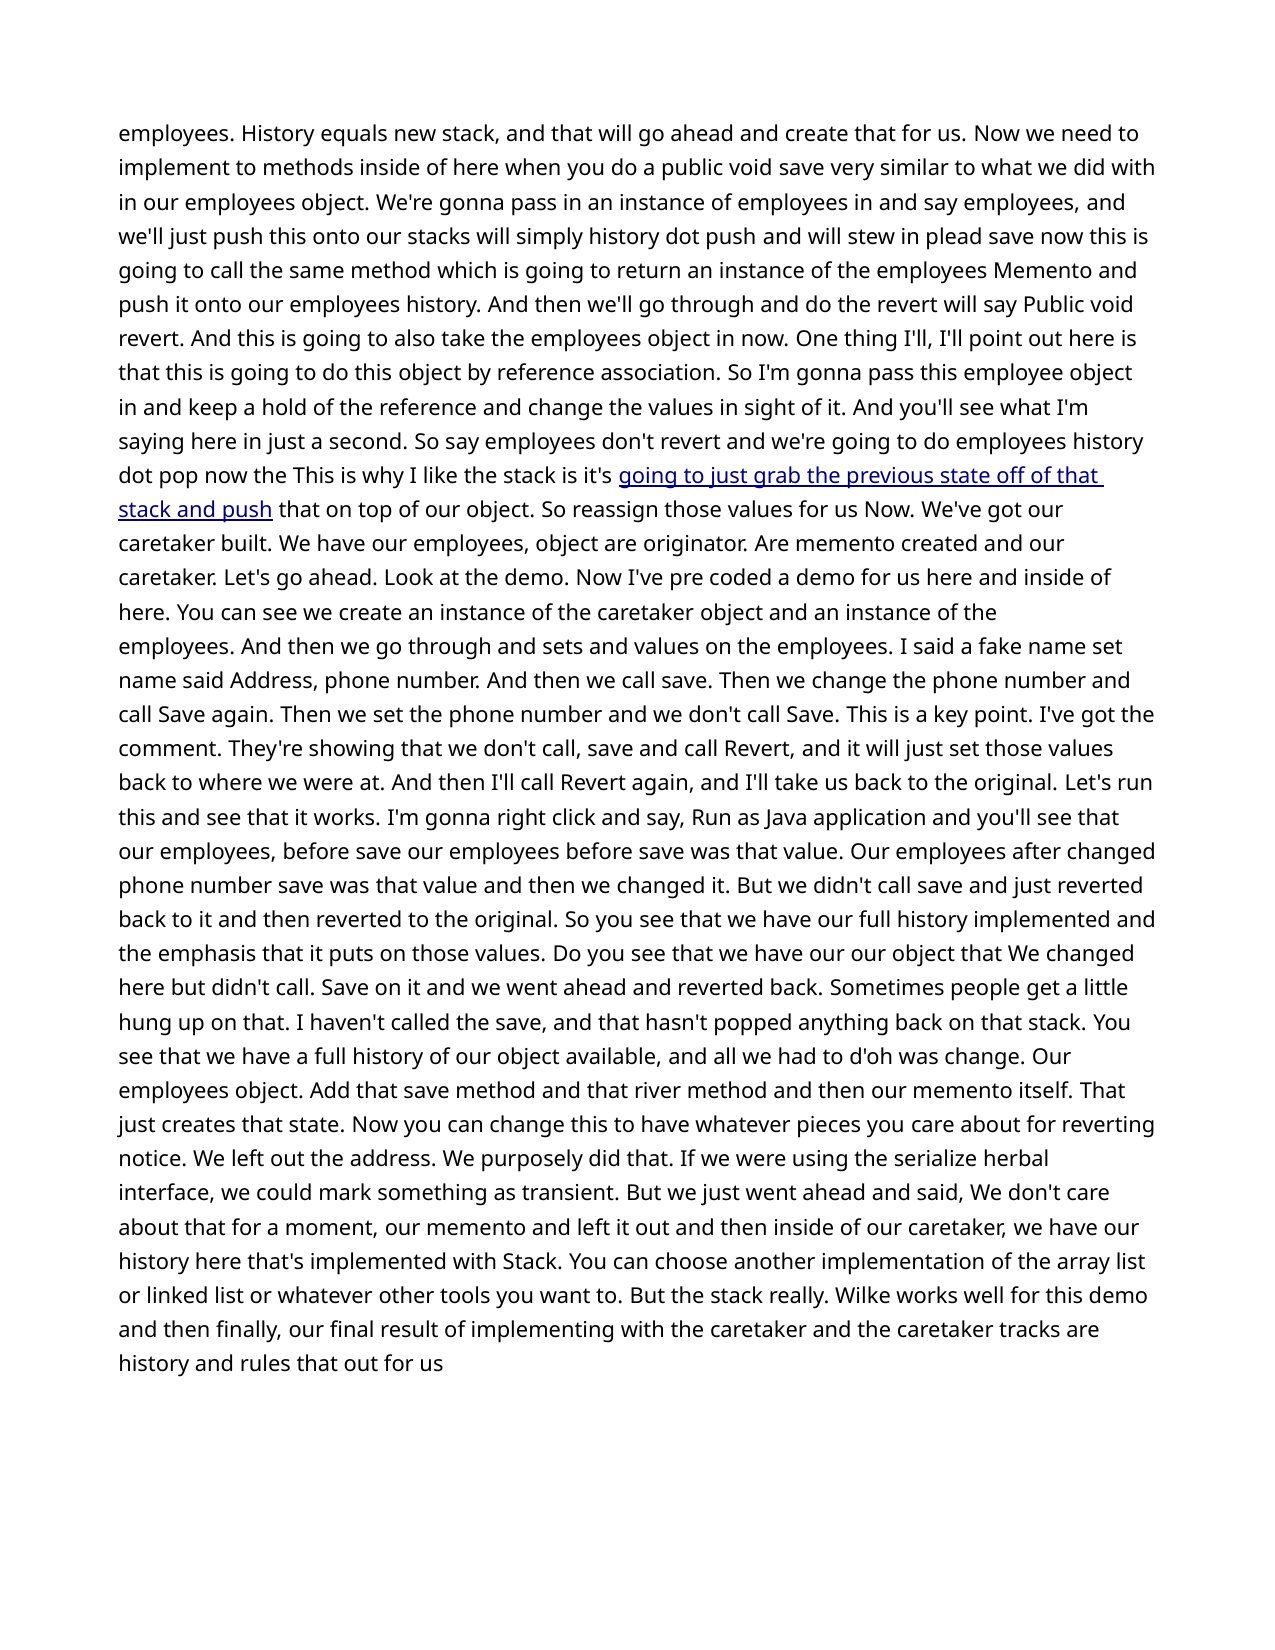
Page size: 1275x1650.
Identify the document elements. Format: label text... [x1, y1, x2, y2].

text employees. History equals new stack, and that will go ahead and create that for us. Now we need to implement to methods inside of here when you do a public void save very similar to what we did with in our employees object. We're gonna pass in an instance of employees in and say employees, and we'll just push this onto our stacks will simply history dot push and will stew in plead save now this is going to call the same method which is going to return an instance of the employees Memento and push it onto our employees history. And then we'll go through and do the revert will say Public void revert. And this is going to also take the employees object in now. One thing I'll, I'll point out here is that this is going to do this object by reference association. So I'm gonna pass this employee object in and keep a hold of the reference and change the values in sight of it. And you'll see what I'm saying here in just a second. So say employees don't revert and we're going to do employees history dot pop now the This is why I like the stack is it's going to just grab the previous state off of that stack and push that on top of our object. So reassign those values for us Now. We've got our caretaker built. We have our employees, object are originator. Are memento created and our caretaker. Let's go ahead. Look at the demo. Now I've pre coded a demo for us here and inside of here. You can see we create an instance of the caretaker object and an instance of the employees. And then we go through and sets and values on the employees. I said a fake name set name said Address, phone number. And then we call save. Then we change the phone number and call Save again. Then we set the phone number and we don't call Save. This is a key point. I've got the comment. They're showing that we don't call, save and call Revert, and it will just set those values back to where we were at. And then I'll call Revert again, and I'll take us back to the original. Let's run this and see that it works. I'm gonna right click and say, Run as Java application and you'll see that our employees, before save our employees before save was that value. Our employees after changed phone number save was that value and then we changed it. But we didn't call save and just reverted back to it and then reverted to the original. So you see that we have our full history implemented and the emphasis that it puts on those values. Do you see that we have our our object that We changed here but didn't call. Save on it and we went ahead and reverted back. Sometimes people get a little hung up on that. I haven't called the save, and that hasn't popped anything back on that stack. You see that we have a full history of our object available, and all we had to d'oh was change. Our employees object. Add that save method and that river method and then our memento itself. That just creates that state. Now you can change this to have whatever pieces you care about for reverting notice. We left out the address. We purposely did that. If we were using the serialize herbal interface, we could mark something as transient. But we just went ahead and said, We don't care about that for a moment, our memento and left it out and then inside of our caretaker, we have our history here that's implemented with Stack. You can choose another implementation of the array list or linked list or whatever other tools you want to. But the stack really. Wilke works well for this demo and then finally, our final result of implementing with the caretaker and the caretaker tracks are history and rules that out for us [118, 118, 1157, 1378]
